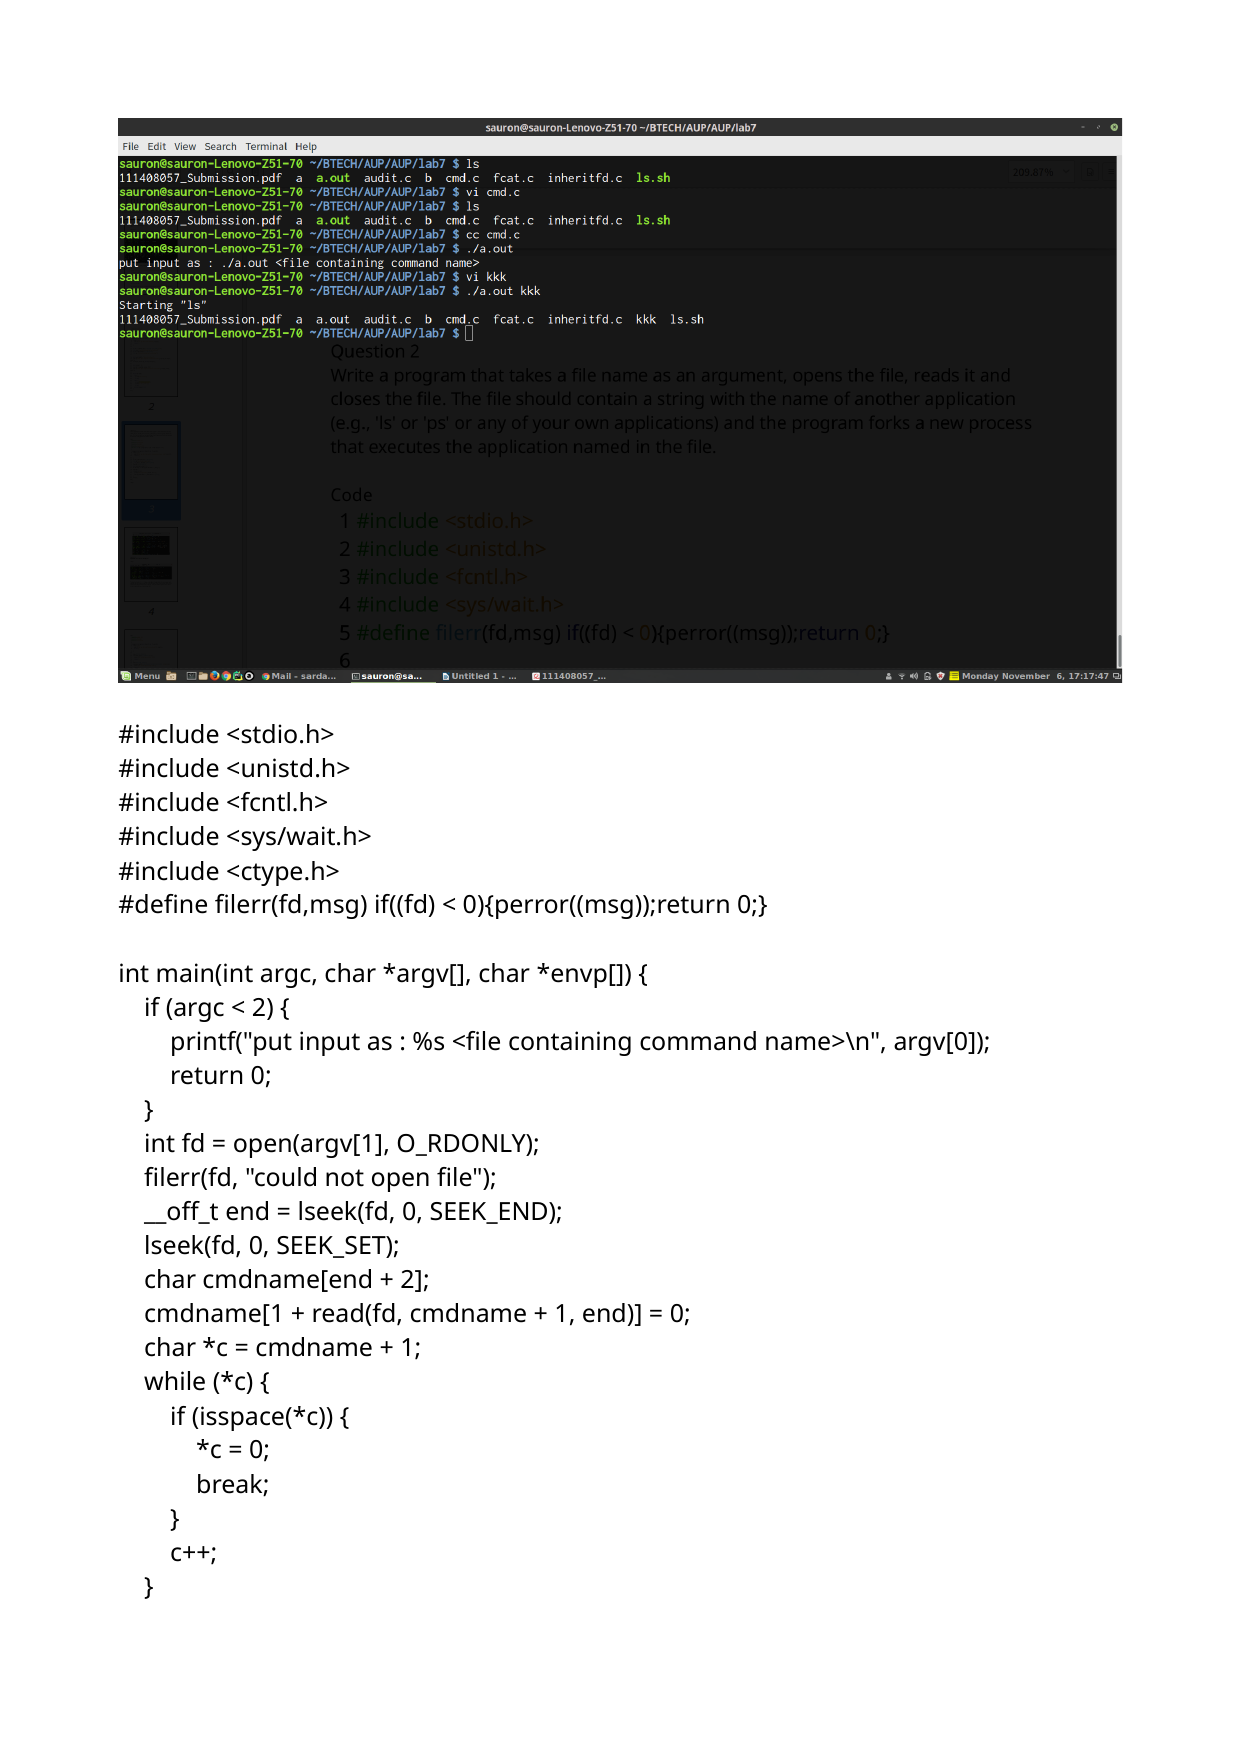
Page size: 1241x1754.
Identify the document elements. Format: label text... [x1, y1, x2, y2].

text cmdname[1 + read(fd, cmdname + 1, end)] = 0; [118, 1296, 1122, 1330]
text } [118, 1568, 1122, 1602]
text #include <sys/wait.h> [118, 819, 1122, 853]
text __off_t end = lseek(fd, 0, SEEK_END); [118, 1194, 1122, 1228]
text lseek(fd, 0, SEEK_SET); [118, 1228, 1122, 1262]
text #define filerr(fd,msg) if((fd) < 0){perror((msg));return 0;} [118, 887, 1122, 921]
text char *c = cmdname + 1; [118, 1330, 1122, 1364]
text if (isspace(*c)) { [118, 1398, 1122, 1432]
text printf("put input as : %s <file containing command name>\n", argv[0]); [118, 1023, 1122, 1057]
text c++; [118, 1534, 1122, 1568]
text filerr(fd, "could not open file"); [118, 1160, 1122, 1194]
text break; [118, 1466, 1122, 1500]
text if (argc < 2) { [118, 989, 1122, 1023]
text while (*c) { [118, 1364, 1122, 1398]
text int main(int argc, char *argv[], char *envp[]) { [118, 955, 1122, 989]
text } [118, 1500, 1122, 1534]
text #include <ctype.h> [118, 853, 1122, 887]
text #include <unistd.h> [118, 751, 1122, 785]
text return 0; [118, 1057, 1122, 1092]
text int fd = open(argv[1], O_RDONLY); [118, 1126, 1122, 1160]
text #include <fcntl.h> [118, 785, 1122, 819]
text char cmdname[end + 2]; [118, 1262, 1122, 1296]
text *c = 0; [118, 1432, 1122, 1466]
text } [118, 1092, 1122, 1126]
text #include <stdio.h> [118, 717, 1122, 751]
picture [118, 118, 1123, 683]
